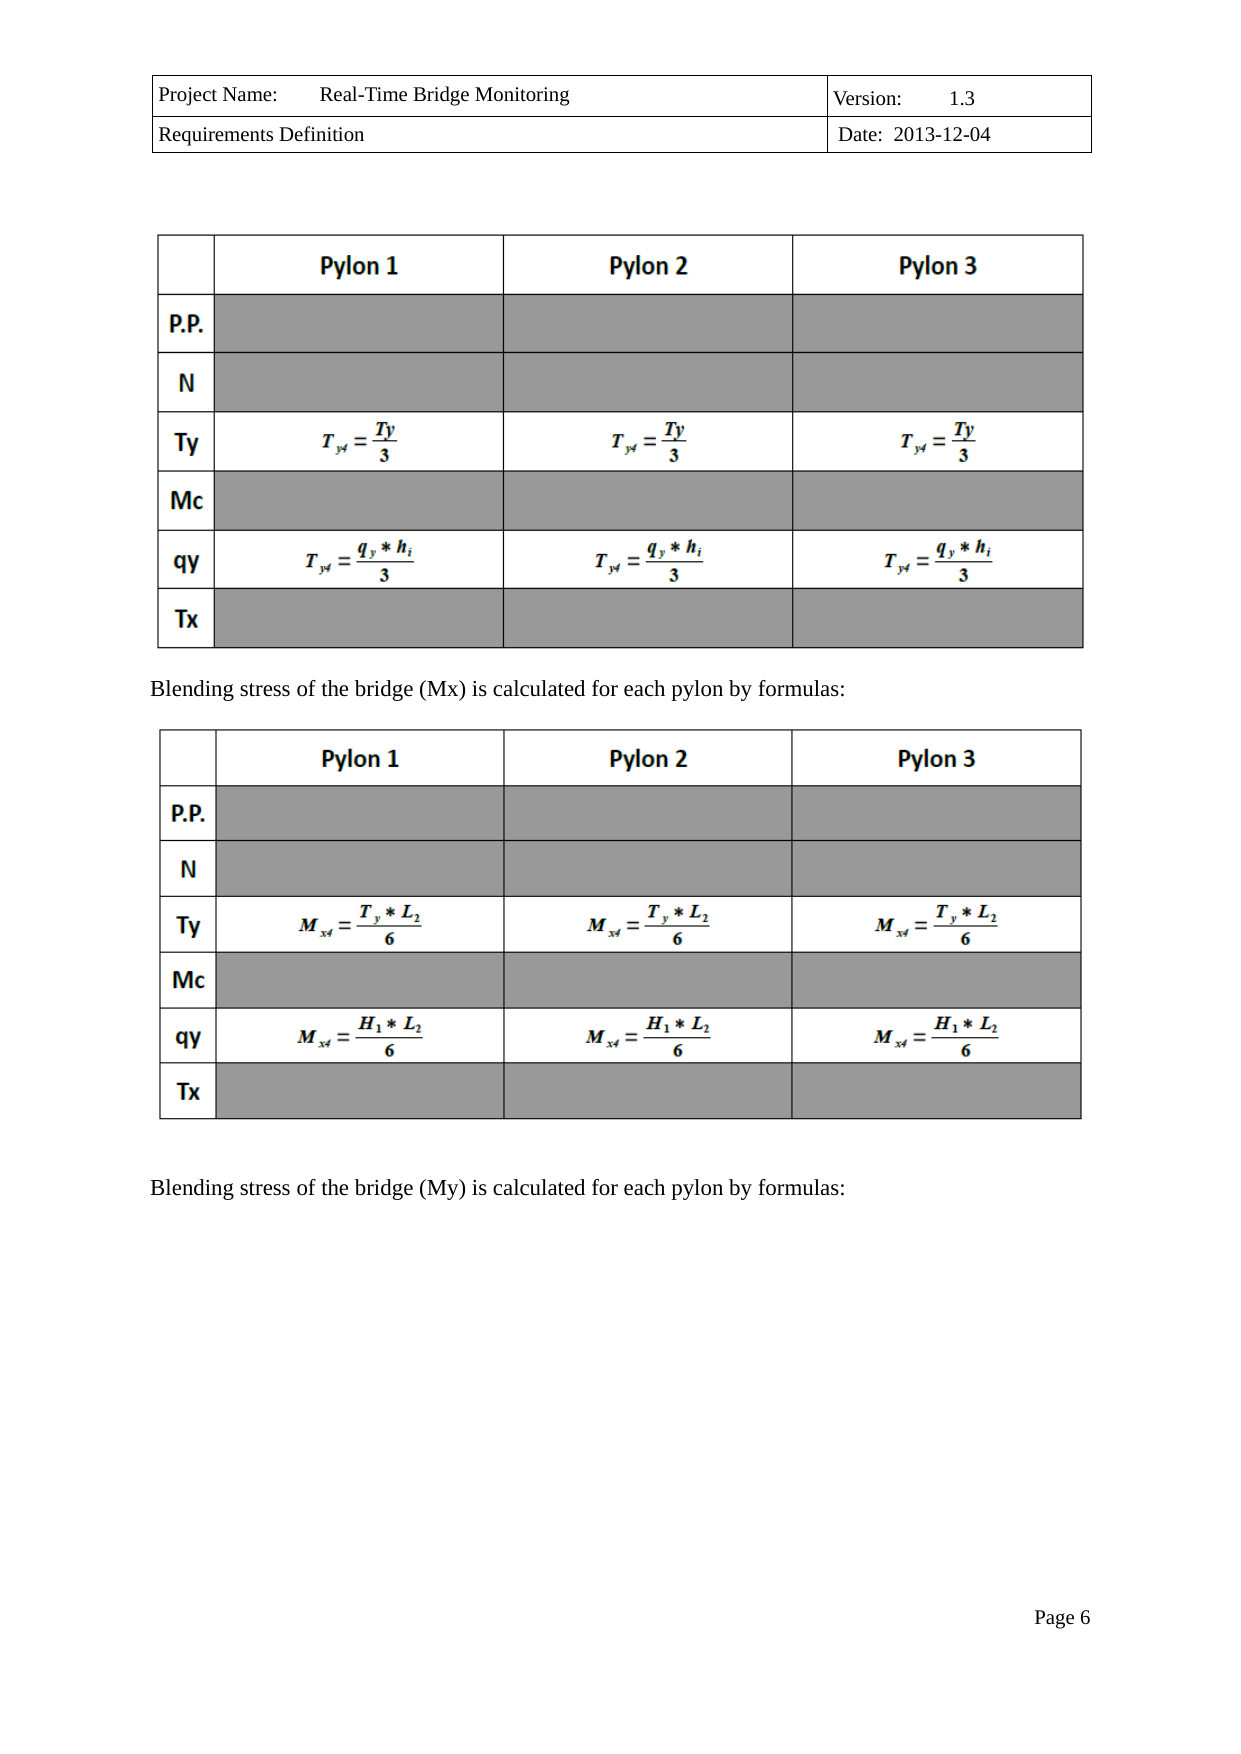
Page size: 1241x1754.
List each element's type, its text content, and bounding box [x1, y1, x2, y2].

picture [155, 726, 1085, 1125]
picture [153, 231, 1087, 652]
text Blending stress of the bridge (Mx) is calculated for each pylon by formulas: [150, 675, 1090, 702]
text Blending stress of the bridge (My) is calculated for each pylon by formulas: [150, 1174, 1090, 1200]
